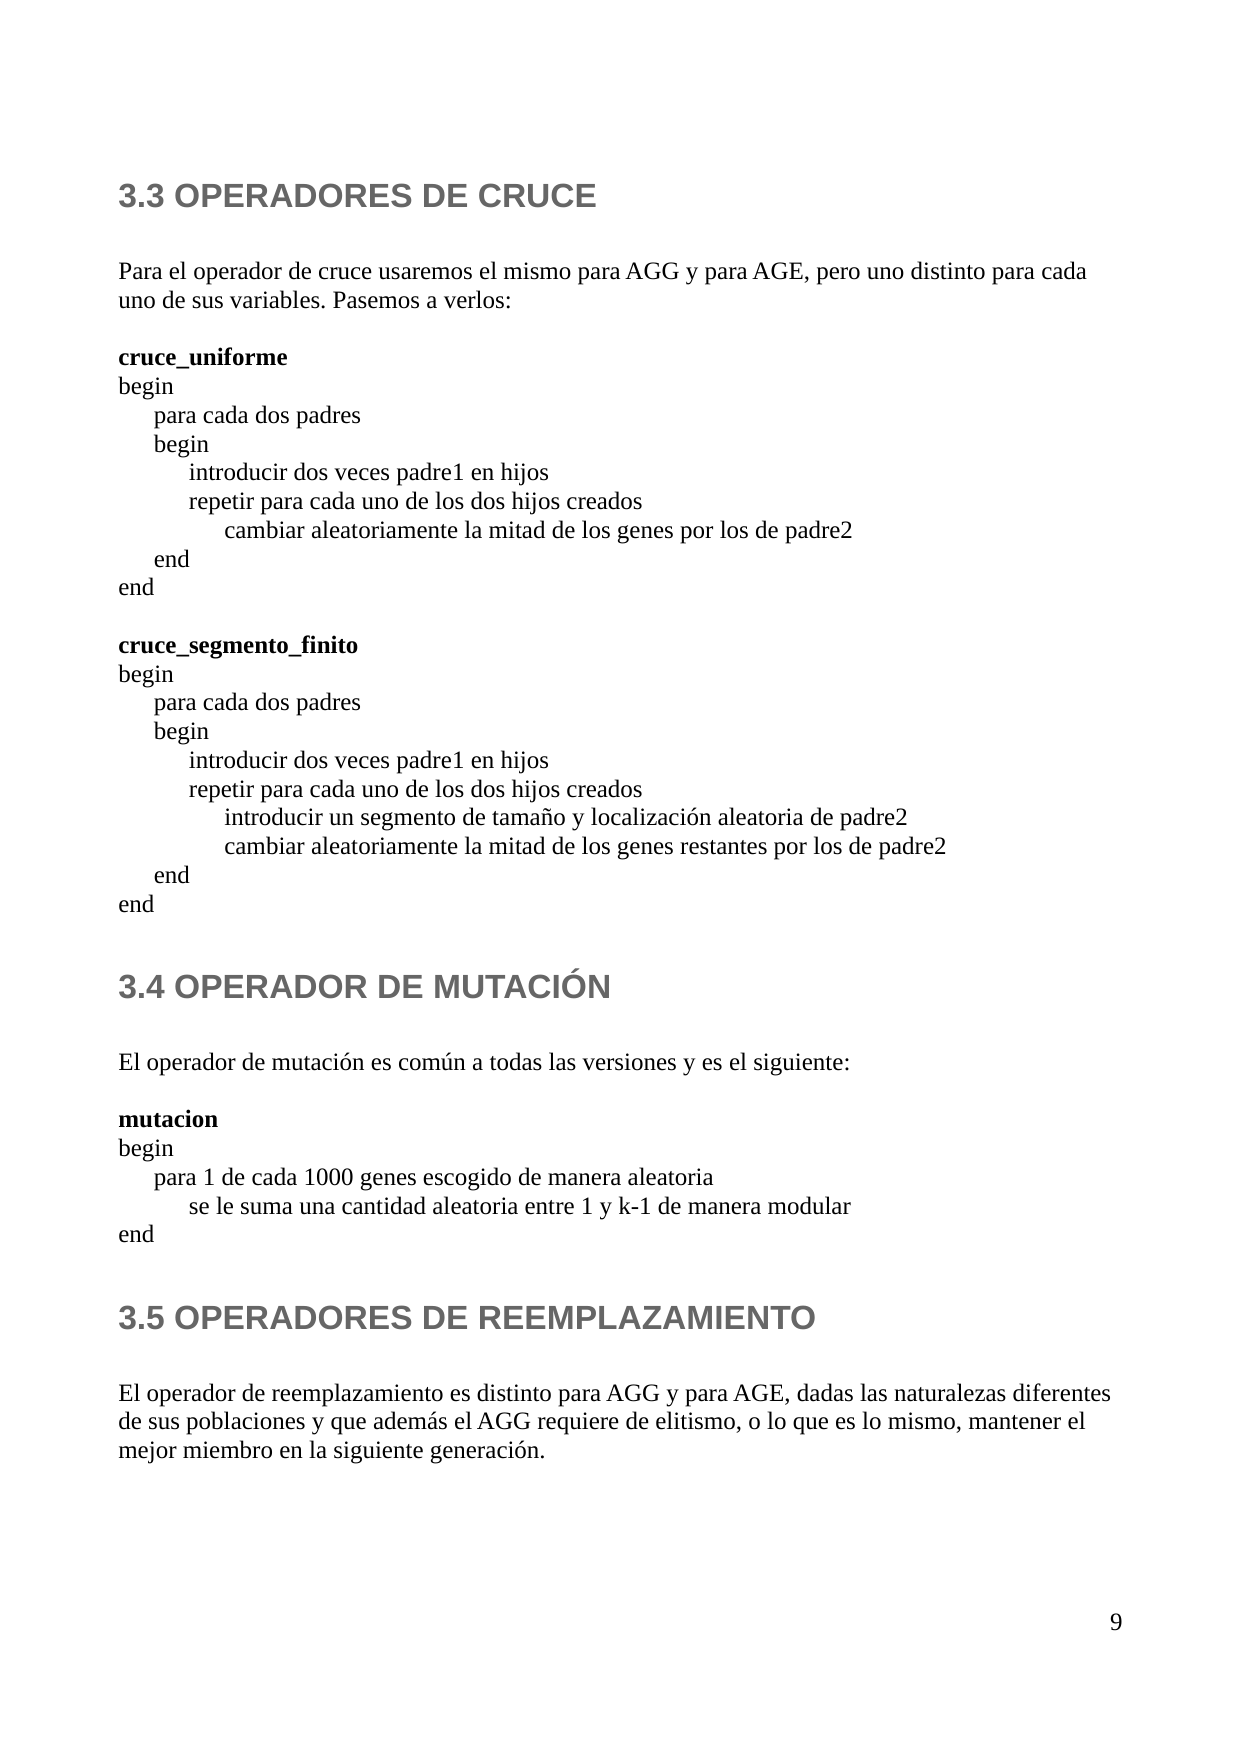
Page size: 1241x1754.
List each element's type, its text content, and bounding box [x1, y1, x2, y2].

subtitle 3.3 OPERADORES DE CRUCE [118, 176, 1122, 215]
text Para el operador de cruce usaremos el mismo para AGG y para AGE, pero uno distinto para cada uno de sus variables. Pasemos a verlos: [118, 256, 1122, 314]
text para cada dos padres [118, 400, 1122, 429]
subtitle 3.5 OPERADORES DE REEMPLAZAMIENTO [118, 1298, 1122, 1336]
text begin [118, 659, 1122, 687]
text El operador de reemplazamiento es distinto para AGG y para AGE, dadas las naturalezas diferentes de sus poblaciones y que además el AGG requiere de elitismo, o lo que es lo mismo, mantener el mejor miembro en la siguiente generación. [118, 1378, 1122, 1464]
text begin [118, 1133, 1122, 1162]
text begin [118, 371, 1122, 400]
text El operador de mutación es común a todas las versiones y es el siguiente: [118, 1047, 1122, 1076]
subtitle 3.4 OPERADOR DE MUTACIÓN [118, 967, 1122, 1006]
text cruce_segmento_finito [118, 630, 1122, 659]
text mutacion [118, 1104, 1122, 1133]
text introducir un segmento de tamaño y localización aleatoria de padre2 [118, 802, 1122, 831]
text end [118, 889, 1122, 917]
text repetir para cada uno de los dos hijos creados [118, 486, 1122, 515]
text end [118, 572, 1122, 601]
text para 1 de cada 1000 genes escogido de manera aleatoria [118, 1162, 1122, 1191]
text introducir dos veces padre1 en hijos [118, 745, 1122, 774]
text cambiar aleatoriamente la mitad de los genes restantes por los de padre2 [118, 831, 1122, 860]
text begin [118, 429, 1122, 457]
text begin [118, 716, 1122, 745]
text end [118, 1219, 1122, 1248]
text repetir para cada uno de los dos hijos creados [118, 774, 1122, 802]
text end [118, 860, 1122, 889]
text se le suma una cantidad aleatoria entre 1 y k-1 de manera modular [118, 1191, 1122, 1219]
text end [118, 544, 1122, 572]
text cambiar aleatoriamente la mitad de los genes por los de padre2 [118, 515, 1122, 544]
text cruce_uniforme [118, 342, 1122, 371]
text para cada dos padres [118, 687, 1122, 716]
text introducir dos veces padre1 en hijos [118, 457, 1122, 486]
